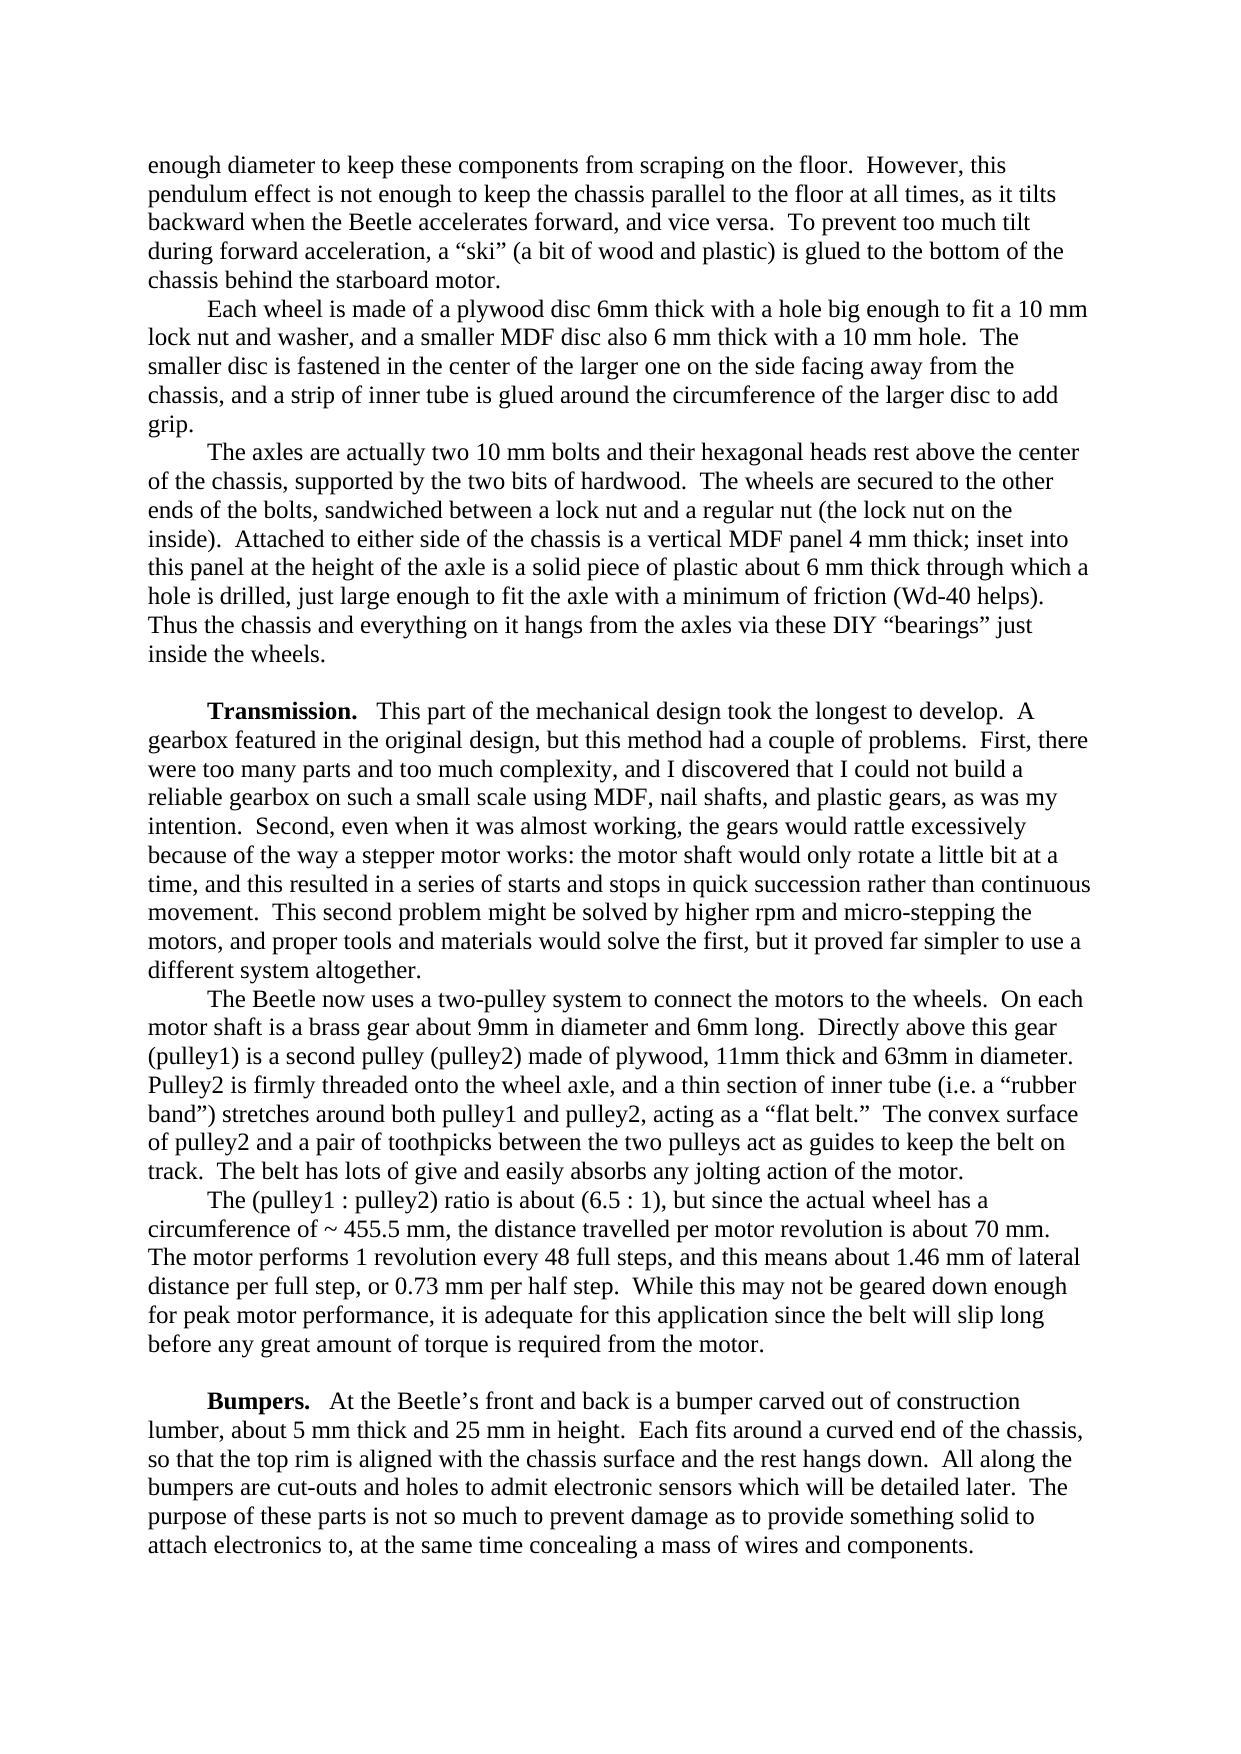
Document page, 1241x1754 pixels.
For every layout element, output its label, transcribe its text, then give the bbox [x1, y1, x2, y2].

text Bumpers. At the Beetle’s front and back is a bumper carved out of construction lumber, about 5 mm thick and 25 mm in height. Each fits around a curved end of the chassis, so that the top rim is aligned with the chassis surface and the rest hangs down. All along the bumpers are cut-outs and holes to admit electronic sensors which will be detailed later. The purpose of these parts is not so much to prevent damage as to provide something solid to attach electronics to, at the same time concealing a mass of wires and components. [148, 1386, 1092, 1559]
text The (pulley1 : pulley2) ratio is about (6.5 : 1), but since the actual wheel has a circumference of ~ 455.5 mm, the distance travelled per motor revolution is about 70 mm. The motor performs 1 revolution every 48 full steps, and this means about 1.46 mm of lateral distance per full step, or 0.73 mm per half step. While this may not be geared down enough for peak motor performance, it is adequate for this application since the belt will slip long before any great amount of torque is required from the motor. [148, 1185, 1092, 1357]
text The Beetle now uses a two-pulley system to connect the motors to the wheels. On each motor shaft is a brass gear about 9mm in diameter and 6mm long. Directly above this gear (pulley1) is a second pulley (pulley2) made of plywood, 11mm thick and 63mm in diameter. Pulley2 is firmly threaded onto the wheel axle, and a thin section of inner tube (i.e. a “rubber band”) stretches around both pulley1 and pulley2, acting as a “flat belt.” The convex surface of pulley2 and a pair of toothpicks between the two pulleys act as guides to keep the belt on track. The belt has lots of give and easily absorbs any jolting action of the motor. [148, 984, 1092, 1185]
text The axles are actually two 10 mm bolts and their hexagonal heads rest above the center of the chassis, supported by the two bits of hardwood. The wheels are secured to the other ends of the bolts, sandwiched between a lock nut and a regular nut (the lock nut on the inside). Attached to either side of the chassis is a vertical MDF panel 4 mm thick; inset into this panel at the height of the axle is a solid piece of plastic about 6 mm thick through which a hole is drilled, just large enough to fit the axle with a minimum of friction (Wd-40 helps). Thus the chassis and everything on it hangs from the axles via these DIY “bearings” just inside the wheels. [148, 437, 1092, 667]
text enough diameter to keep these components from scraping on the floor. However, this pendulum effect is not enough to keep the chassis parallel to the floor at all times, as it tilts backward when the Beetle accelerates forward, and vice versa. To prevent too much tilt during forward acceleration, a “ski” (a bit of wood and plastic) is glued to the bottom of the chassis behind the starboard motor. [148, 150, 1092, 294]
text Each wheel is made of a plywood disc 6mm thick with a hole big enough to fit a 10 mm lock nut and washer, and a smaller MDF disc also 6 mm thick with a 10 mm hole. The smaller disc is fastened in the center of the larger one on the side facing away from the chassis, and a strip of inner tube is glued around the circumference of the larger disc to add grip. [148, 294, 1092, 437]
text Transmission. This part of the mechanical design took the longest to develop. A gearbox featured in the original design, but this method had a couple of problems. First, there were too many parts and too much complexity, and I discovered that I could not build a reliable gearbox on such a small scale using MDF, nail shafts, and plastic gears, as was my intention. Second, even when it was almost working, the gears would rattle excessively because of the way a stepper motor works: the motor shaft would only rotate a little bit at a time, and this resulted in a series of starts and stops in quick succession rather than continuous movement. This second problem might be solved by higher rpm and micro-stepping the motors, and proper tools and materials would solve the first, but it proved far simpler to use a different system altogether. [148, 696, 1092, 984]
